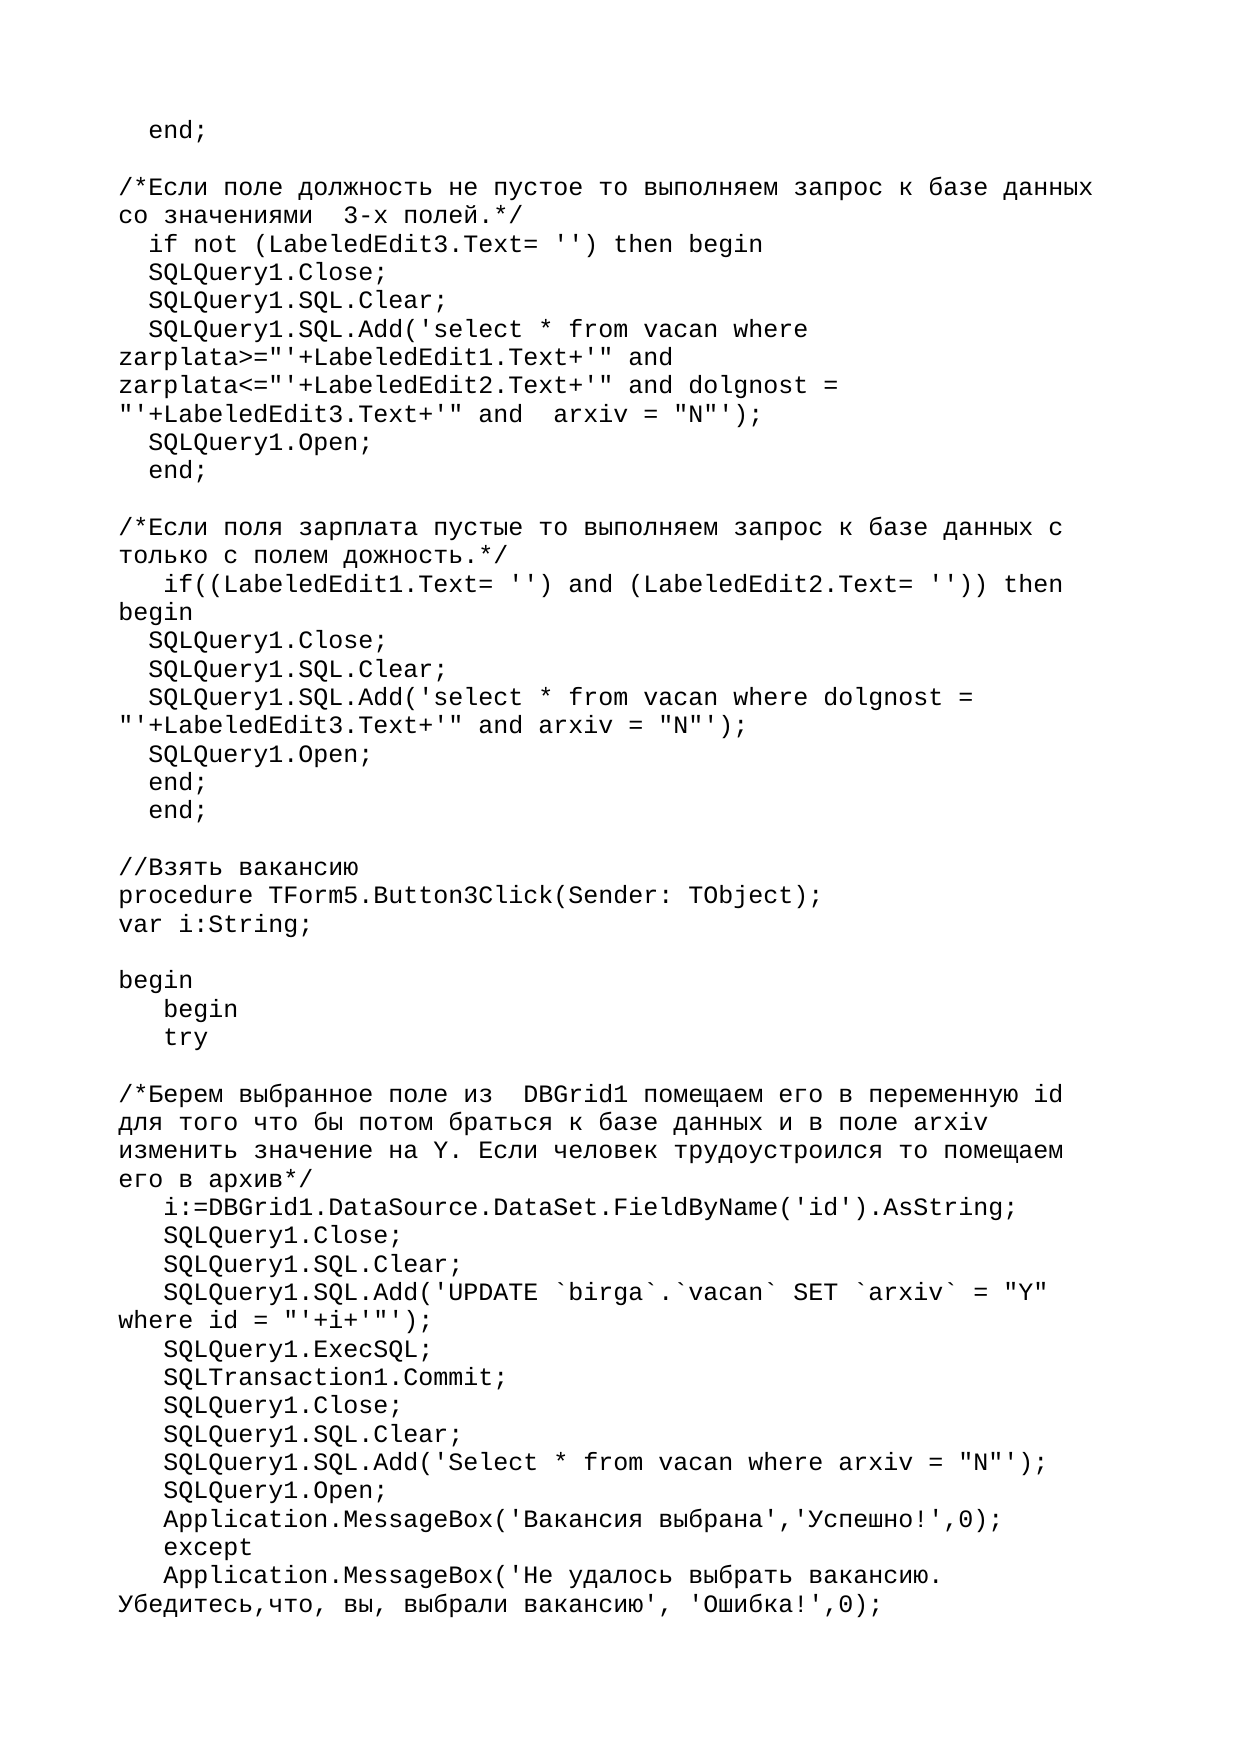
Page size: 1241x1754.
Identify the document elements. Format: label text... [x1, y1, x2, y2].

text /*Если поля зарплата пустые то выполняем запрос к базе данных с только с полем дожность.*/ [118, 515, 1122, 571]
text end; [118, 770, 1122, 798]
text SQLQuery1.Open; [118, 430, 1122, 458]
text SQLTransaction1.Commit; [118, 1365, 1122, 1393]
text SQLQuery1.SQL.Add('select * from vacan where dolgnost = "'+LabeledEdit3.Text+'" and arxiv = "N"'); [118, 685, 1122, 741]
text SQLQuery1.Close; [118, 628, 1122, 656]
text Application.MessageBox('Не удалось выбрать вакансию. Убедитесь,что, вы, выбрали вакансию', 'Ошибка!',0); [118, 1563, 1122, 1620]
text /*Если поле должность не пустое то выполняем запрос к базе данных со значениями 3-х полей.*/ [118, 175, 1122, 231]
text procedure TForm5.Button3Click(Sender: TObject); [118, 883, 1122, 911]
text SQLQuery1.SQL.Add('select * from vacan where zarplata>="'+LabeledEdit1.Text+'" and zarplata<="'+LabeledEdit2.Text+'" and dolgnost = "'+LabeledEdit3.Text+'" and arxiv = "N"'); [118, 316, 1122, 430]
text begin [118, 968, 1122, 996]
text Application.MessageBox('Вакансия выбрана','Успешно!',0); [118, 1506, 1122, 1535]
text end; [118, 798, 1122, 826]
text SQLQuery1.SQL.Clear; [118, 288, 1122, 316]
text SQLQuery1.SQL.Add('Select * from vacan where arxiv = "N"'); [118, 1450, 1122, 1478]
text if((LabeledEdit1.Text= '') and (LabeledEdit2.Text= '')) then begin [118, 571, 1122, 628]
text if not (LabeledEdit3.Text= '') then begin [118, 231, 1122, 260]
text SQLQuery1.SQL.Clear; [118, 1251, 1122, 1280]
text var i:String; [118, 911, 1122, 940]
text //Взять вакансию [118, 855, 1122, 883]
text end; [118, 458, 1122, 486]
text SQLQuery1.Close; [118, 1393, 1122, 1421]
text SQLQuery1.Open; [118, 741, 1122, 770]
text try [118, 1025, 1122, 1053]
text /*Берем выбранное поле из DBGrid1 помещаем его в переменную id для того что бы потом браться к базе данных и в поле arxiv изменить значение на Y. Если человек трудоустроился то помещаем его в архив*/ [118, 1081, 1122, 1195]
text begin [118, 996, 1122, 1025]
text except [118, 1535, 1122, 1563]
text SQLQuery1.Open; [118, 1478, 1122, 1506]
text SQLQuery1.Close; [118, 260, 1122, 288]
text SQLQuery1.SQL.Add('UPDATE `birga`.`vacan` SET `arxiv` = "Y" where id = "'+i+'"'); [118, 1280, 1122, 1336]
text SQLQuery1.ExecSQL; [118, 1336, 1122, 1365]
text SQLQuery1.Close; [118, 1223, 1122, 1251]
text SQLQuery1.SQL.Clear; [118, 656, 1122, 685]
text end; [118, 118, 1122, 146]
text i:=DBGrid1.DataSource.DataSet.FieldByName('id').AsString; [118, 1195, 1122, 1223]
text SQLQuery1.SQL.Clear; [118, 1421, 1122, 1450]
